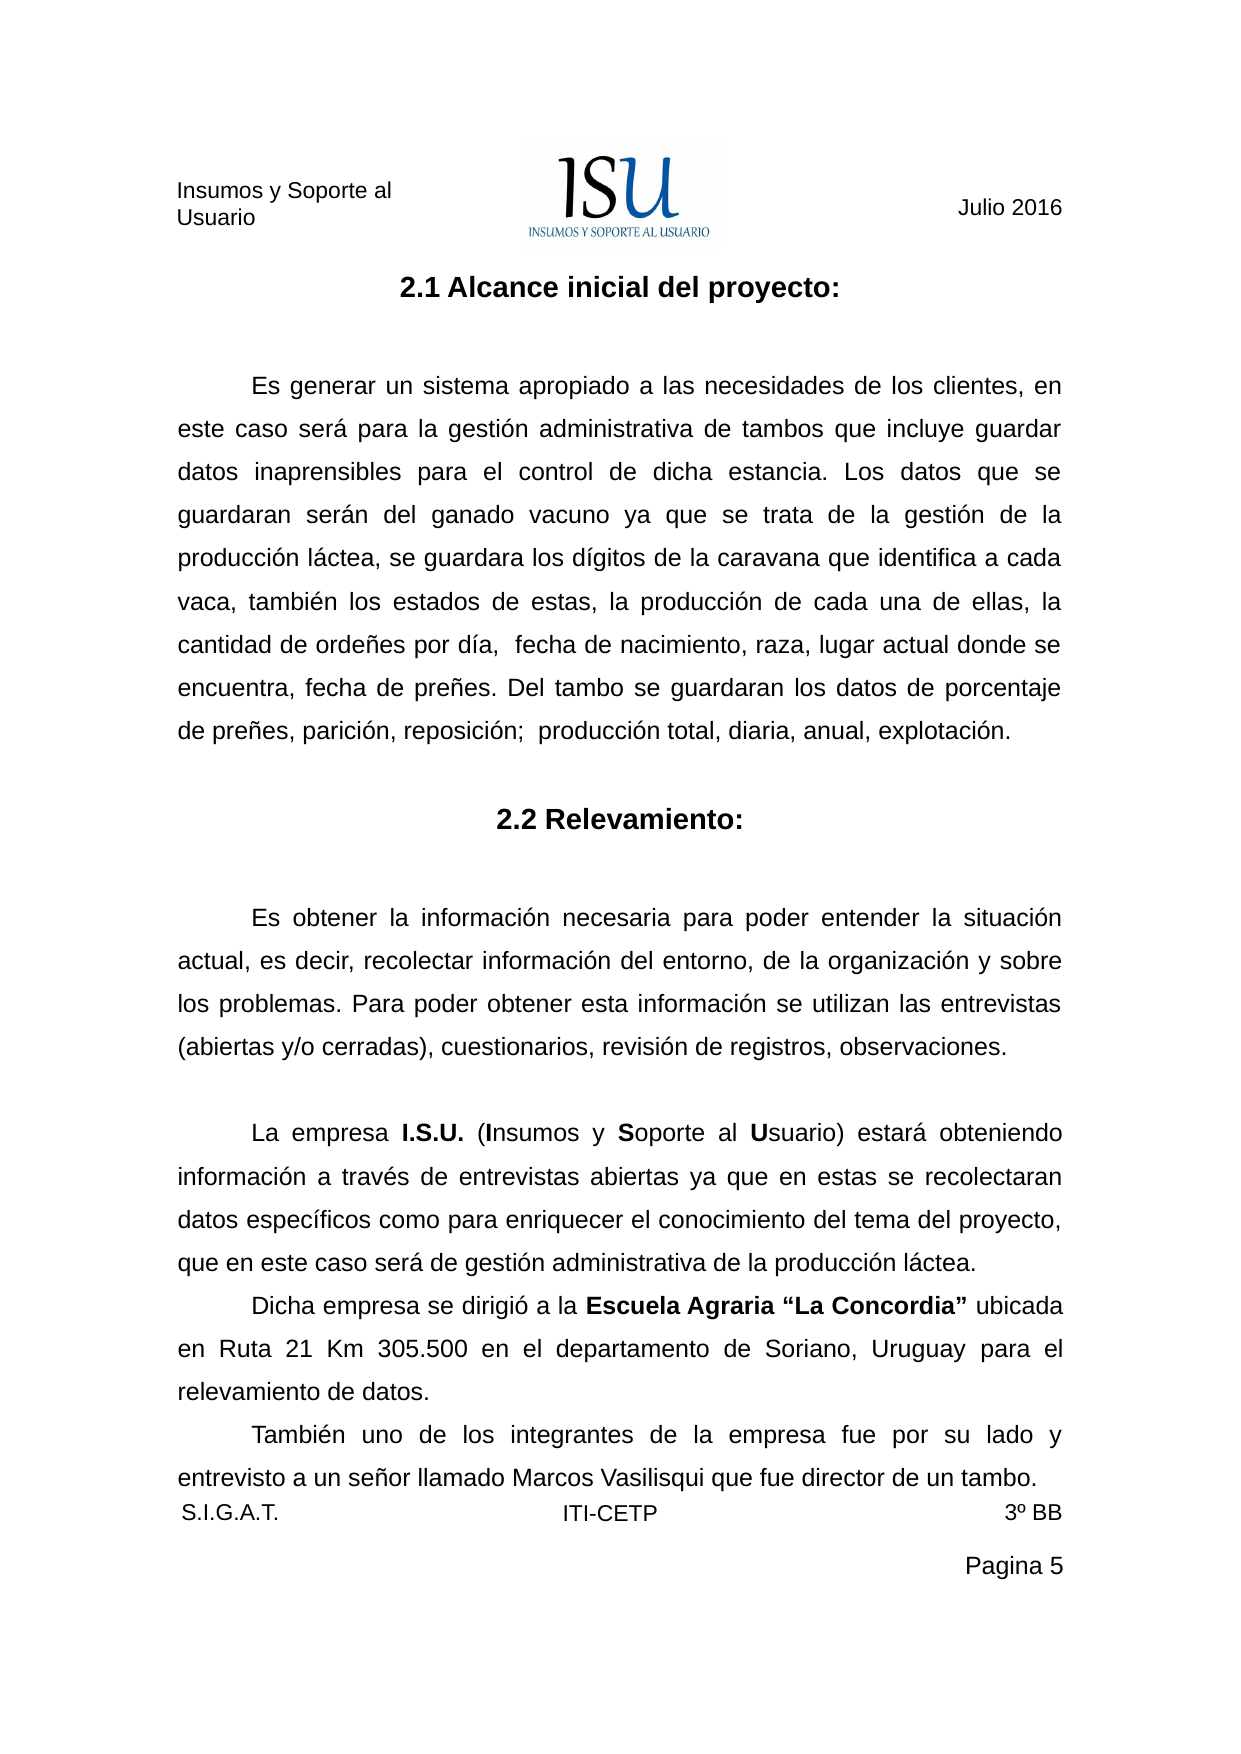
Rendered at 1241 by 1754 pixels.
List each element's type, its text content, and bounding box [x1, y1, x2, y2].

text La empresa I.S.U. (Insumos y Soporte al Usuario) estará obteniendo información a través de entrevistas abiertas ya que en estas se recolectaran datos específicos como para enriquecer el conocimiento del tema del proyecto, que en este caso será de gestión administrativa de la producción láctea. [177, 1118, 1063, 1276]
text Es obtener la información necesaria para poder entender la situación actual, es decir, recolectar información del entorno, de la organización y sobre los problemas. Para poder obtener esta información se utilizan las entrevistas (abiertas y/o cerradas), cuestionarios, revisión de registros, observaciones. [177, 903, 1063, 1061]
text También uno de los integrantes de la empresa fue por su lado y entrevisto a un señor llamado Marcos Vasilisqui que fue director de un tambo. [177, 1420, 1063, 1492]
text 2.2 Relevamiento: [177, 802, 1063, 836]
text Es generar un sistema apropiado a las necesidades de los clientes, en este caso será para la gestión administrativa de tambos que incluye guardar datos inaprensibles para el control de dicha estancia. Los datos que se guardaran serán del ganado vacuno ya que se trata de la gestión de la producción láctea, se guardara los dígitos de la caravana que identifica a cada vaca, también los estados de estas, la producción de cada una de ellas, la cantidad de ordeñes por día, fecha de nacimiento, raza, lugar actual donde se encuentra, fecha de preñes. Del tambo se guardaran los datos de porcentaje de preñes, parición, reposición; producción total, diaria, anual, explotación. [177, 371, 1063, 744]
text Dicha empresa se dirigió a la Escuela Agraria “La Concordia” ubicada en Ruta 21 Km 305.500 en el departamento de Soriano, Uruguay para el relevamiento de datos. [177, 1291, 1063, 1406]
text 2.1 Alcance inicial del proyecto: [177, 270, 1063, 304]
